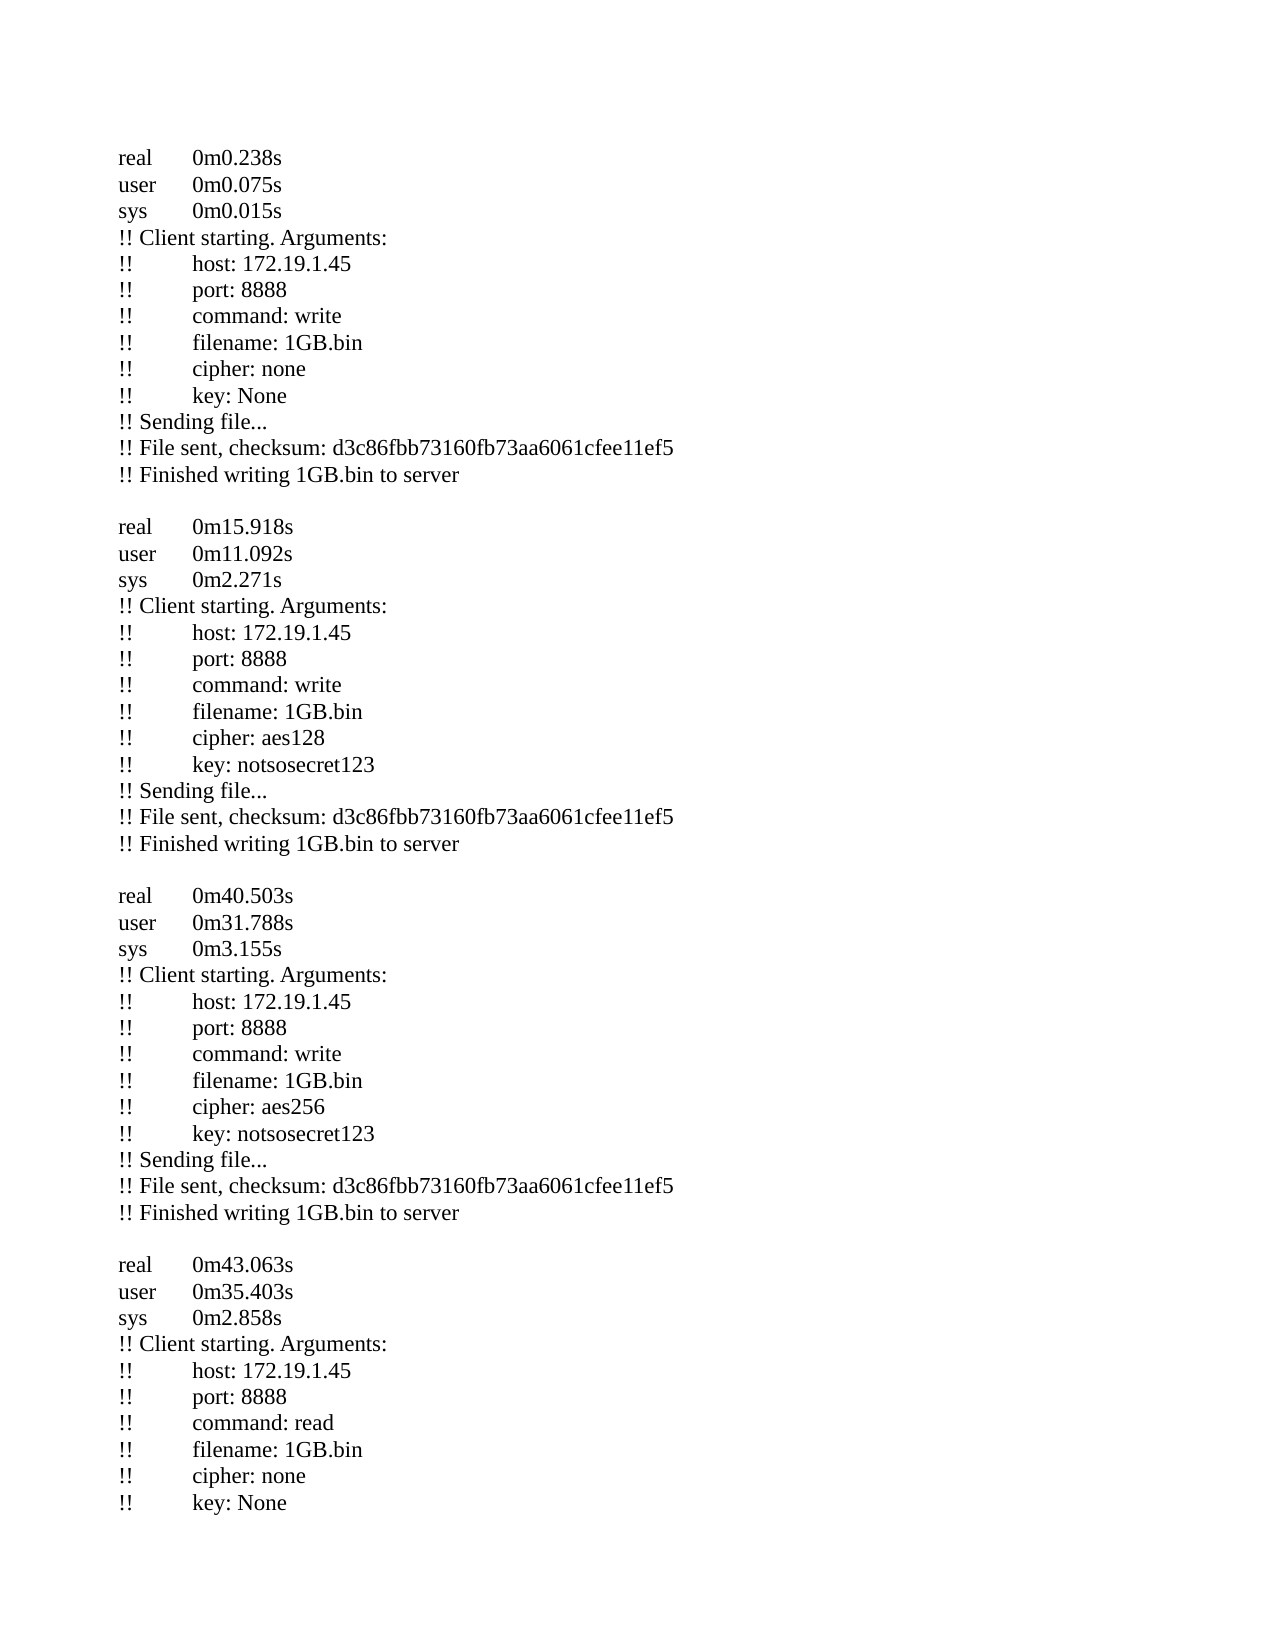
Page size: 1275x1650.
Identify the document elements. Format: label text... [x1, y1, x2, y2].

text !! port: 8888 [118, 276, 1157, 303]
text !! host: 172.19.1.45 [118, 988, 1157, 1014]
text !! cipher: none [118, 355, 1157, 382]
text !! cipher: none [118, 1462, 1157, 1488]
text !! key: notsosecret123 [118, 751, 1157, 777]
text !! port: 8888 [118, 1383, 1157, 1409]
text !! Client starting. Arguments: [118, 223, 1157, 250]
text user 0m35.403s [118, 1278, 1157, 1304]
text !! host: 172.19.1.45 [118, 250, 1157, 276]
text real 0m0.238s [118, 144, 1157, 171]
text !! host: 172.19.1.45 [118, 619, 1157, 645]
text !! Finished writing 1GB.bin to server [118, 461, 1157, 487]
text !! File sent, checksum: d3c86fbb73160fb73aa6061cfee11ef5 [118, 803, 1157, 830]
text !! filename: 1GB.bin [118, 698, 1157, 724]
text sys 0m2.858s [118, 1304, 1157, 1330]
text !! key: None [118, 382, 1157, 408]
text !! key: None [118, 1488, 1157, 1515]
text !! Finished writing 1GB.bin to server [118, 830, 1157, 856]
text !! cipher: aes128 [118, 724, 1157, 751]
text sys 0m0.015s [118, 197, 1157, 223]
text sys 0m2.271s [118, 566, 1157, 592]
text !! Sending file... [118, 777, 1157, 803]
text !! port: 8888 [118, 645, 1157, 672]
text !! cipher: aes256 [118, 1093, 1157, 1119]
text user 0m0.075s [118, 171, 1157, 197]
text real 0m40.503s [118, 882, 1157, 909]
text !! filename: 1GB.bin [118, 1067, 1157, 1093]
text user 0m11.092s [118, 540, 1157, 566]
text !! File sent, checksum: d3c86fbb73160fb73aa6061cfee11ef5 [118, 434, 1157, 461]
text !! command: read [118, 1409, 1157, 1436]
text !! port: 8888 [118, 1014, 1157, 1041]
text !! Client starting. Arguments: [118, 961, 1157, 988]
text !! Sending file... [118, 408, 1157, 434]
text !! Sending file... [118, 1146, 1157, 1172]
text !! File sent, checksum: d3c86fbb73160fb73aa6061cfee11ef5 [118, 1172, 1157, 1199]
text real 0m15.918s [118, 513, 1157, 540]
text !! host: 172.19.1.45 [118, 1357, 1157, 1383]
text !! Client starting. Arguments: [118, 1330, 1157, 1357]
text !! Finished writing 1GB.bin to server [118, 1199, 1157, 1225]
text real 0m43.063s [118, 1251, 1157, 1278]
text user 0m31.788s [118, 909, 1157, 935]
text !! Client starting. Arguments: [118, 592, 1157, 619]
text !! filename: 1GB.bin [118, 329, 1157, 355]
text !! command: write [118, 303, 1157, 329]
text !! filename: 1GB.bin [118, 1436, 1157, 1462]
text !! key: notsosecret123 [118, 1119, 1157, 1146]
text !! command: write [118, 672, 1157, 698]
text sys 0m3.155s [118, 935, 1157, 961]
text !! command: write [118, 1041, 1157, 1067]
